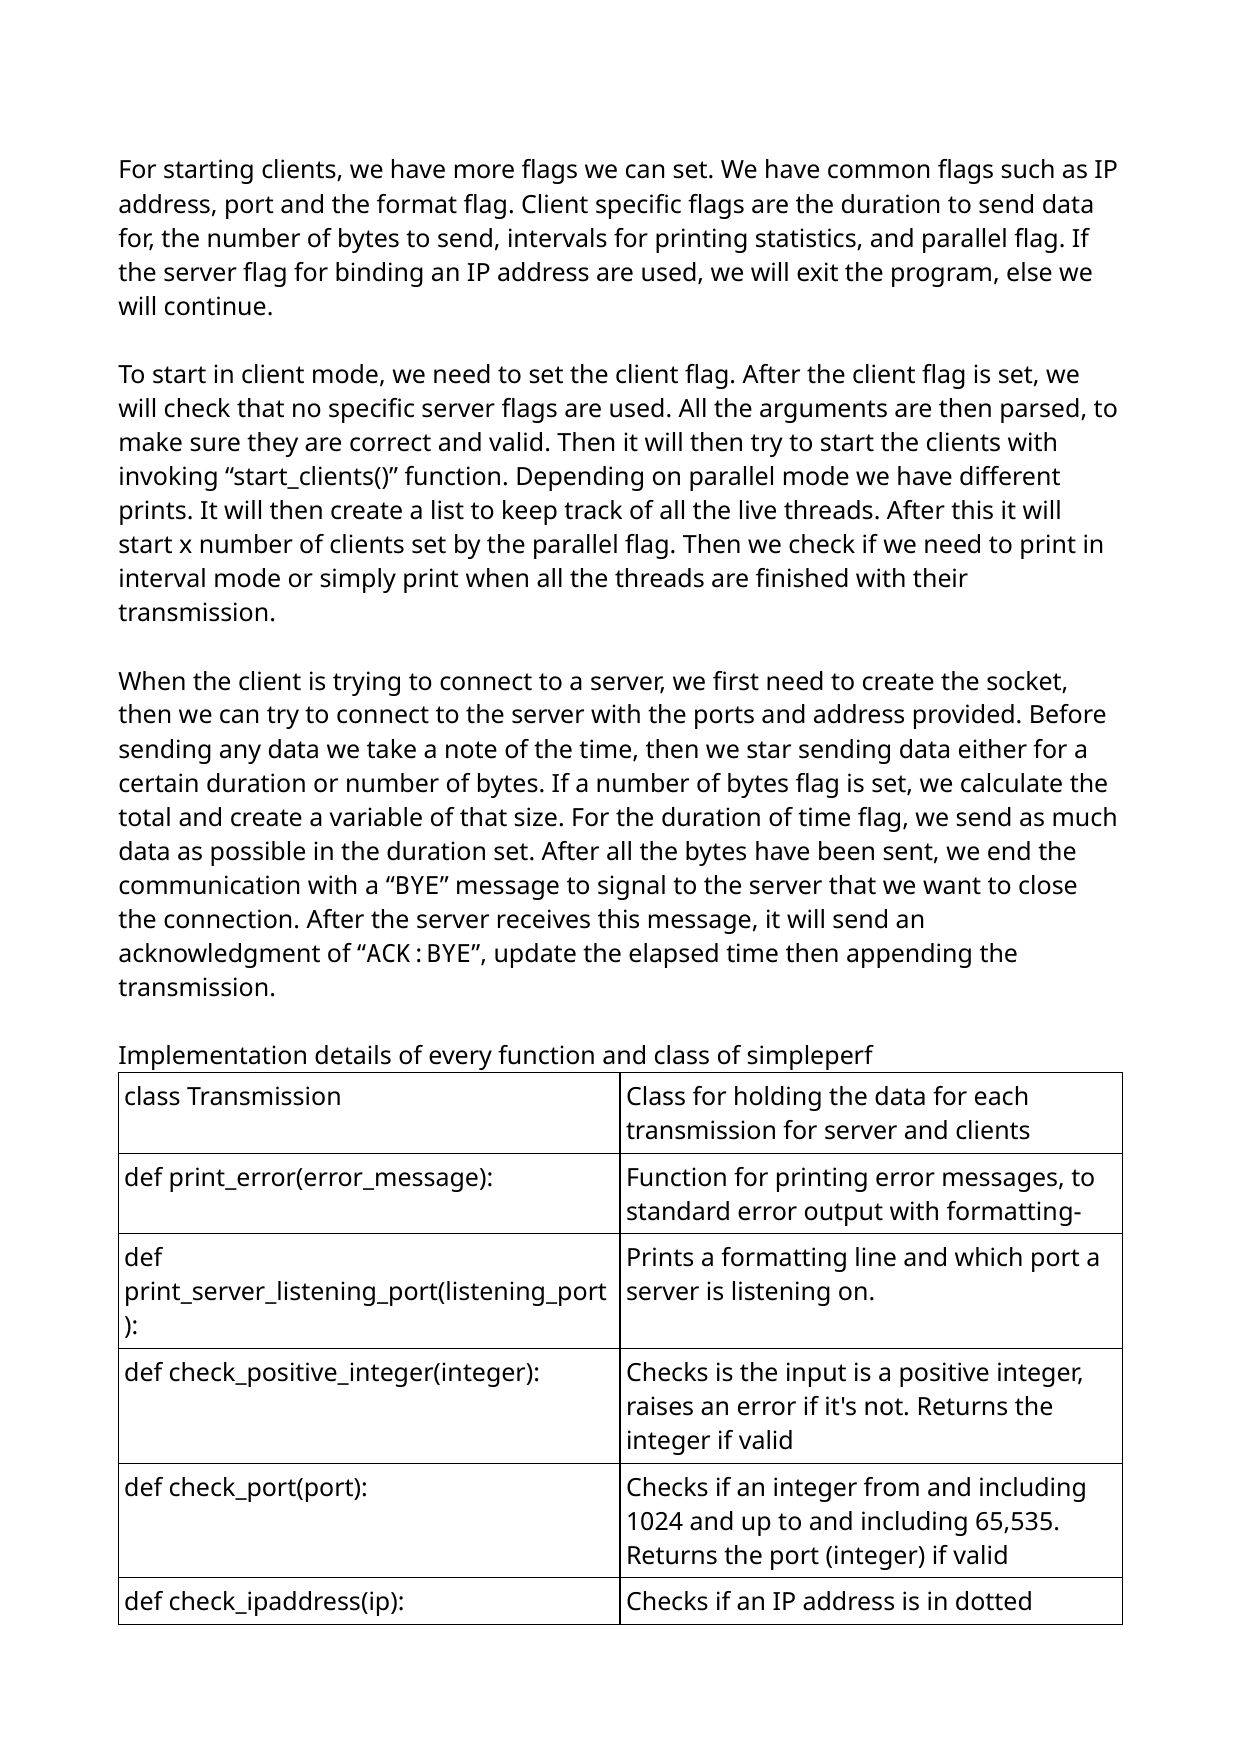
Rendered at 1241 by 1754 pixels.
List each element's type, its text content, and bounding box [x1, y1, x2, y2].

table_header class Transmission [119, 1073, 619, 1152]
table_cell Checks if an integer from and including 1024 and up to and including 65,535. Returns the port (integer) if valid [621, 1464, 1122, 1577]
table_cell Function for printing error messages, to standard error output with formatting- [621, 1154, 1122, 1233]
text For starting clients, we have more flags we can set. We have common flags such as IP address, port and the format flag. Client specific flags are the duration to send data for, the number of bytes to send, intervals for printing statistics, and parallel flag. If the server flag for binding an IP address are used, we will exit the program, else we will continue. [118, 152, 1122, 322]
text To start in client mode, we need to set the client flag. After the client flag is set, we will check that no specific server flags are used. All the arguments are then parsed, to make sure they are correct and valid. Then it will then try to start the clients with invoking “start_clients()” function. Depending on parallel mode we have different prints. It will then create a list to keep track of all the live threads. After this it will start x number of clients set by the parallel flag. Then we check if we need to print in interval mode or simply print when all the threads are finished with their transmission. [118, 357, 1122, 629]
table_cell def check_port(port): [119, 1464, 619, 1577]
table_cell def check_ipaddress(ip): [119, 1578, 619, 1624]
text Implementation details of every function and class of simpleperf [118, 1038, 1122, 1072]
table_cell Prints a formatting line and which port a server is listening on. [621, 1234, 1122, 1348]
text When the client is trying to connect to a server, we first need to create the socket, then we can try to connect to the server with the ports and address provided. Before sending any data we take a note of the time, then we star sending data either for a certain duration or number of bytes. If a number of bytes flag is set, we calculate the total and create a variable of that size. For the duration of time flag, we send as much data as possible in the duration set. After all the bytes have been sent, we end the communication with a “BYE” message to signal to the server that we want to close the connection. After the server receives this message, it will send an acknowledgment of “ACK:BYE”, update the elapsed time then appending the transmission. [118, 663, 1122, 1004]
table_cell Checks if an IP address is in dotted [621, 1578, 1122, 1624]
table_cell Checks is the input is a positive integer, raises an error if it's not. Returns the integer if valid [621, 1349, 1122, 1462]
table_cell def check_positive_integer(integer): [119, 1349, 619, 1462]
table_cell def print_server_listening_port(listening_port): [119, 1234, 619, 1348]
table_header Class for holding the data for each transmission for server and clients [621, 1073, 1122, 1152]
table_cell def print_error(error_message): [119, 1154, 619, 1233]
